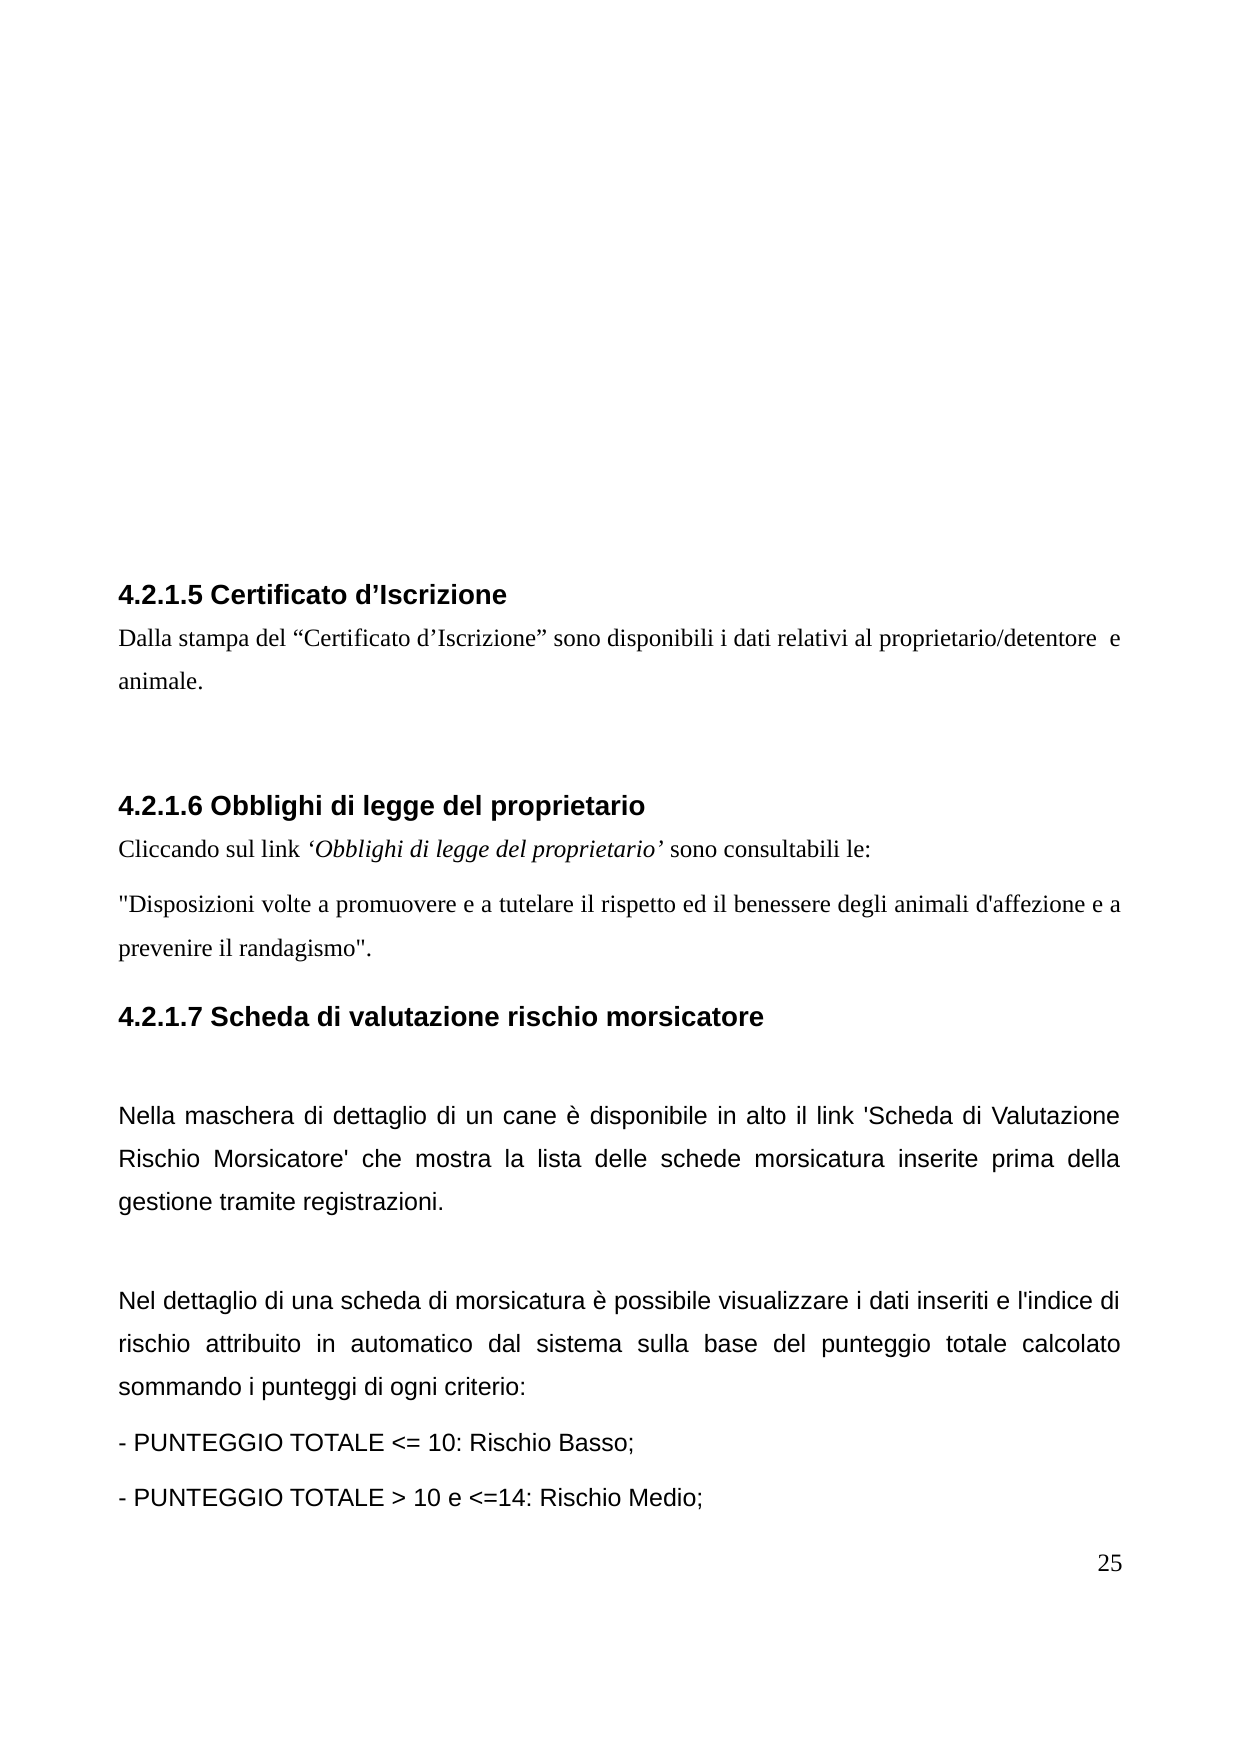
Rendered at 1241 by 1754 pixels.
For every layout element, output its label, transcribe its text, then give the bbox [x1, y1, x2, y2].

subtitle 4.2.1.5 Certificato d’Iscrizione [118, 578, 1122, 610]
text Nella maschera di dettaglio di un cane è disponibile in alto il link 'Scheda di Valutazione Rischio Morsicatore' che mostra la lista delle schede morsicatura inserite prima della gestione tramite registrazioni. [118, 1101, 1122, 1216]
subtitle 4.2.1.6 Obblighi di legge del proprietario [118, 789, 1122, 821]
text Nel dettaglio di una scheda di morsicatura è possibile visualizzare i dati inseriti e l'indice di rischio attribuito in automatico dal sistema sulla base del punteggio totale calcolato sommando i punteggi di ogni criterio: [118, 1243, 1122, 1401]
text "Disposizioni volte a promuovere e a tutelare il rispetto ed il benessere degli animali d'affezione e a prevenire il randagismo". [118, 889, 1122, 961]
text Cliccando sul link ‘Obblighi di legge del proprietario’ sono consultabili le: [118, 834, 1122, 863]
text - PUNTEGGIO TOTALE <= 10: Rischio Basso; [118, 1428, 1122, 1456]
text - PUNTEGGIO TOTALE > 10 e <=14: Rischio Medio; [118, 1483, 1122, 1512]
text Dalla stampa del “Certificato d’Iscrizione” sono disponibili i dati relativi al proprietario/detentore e animale. [118, 623, 1122, 694]
subtitle 4.2.1.7 Scheda di valutazione rischio morsicatore [118, 1001, 1122, 1033]
